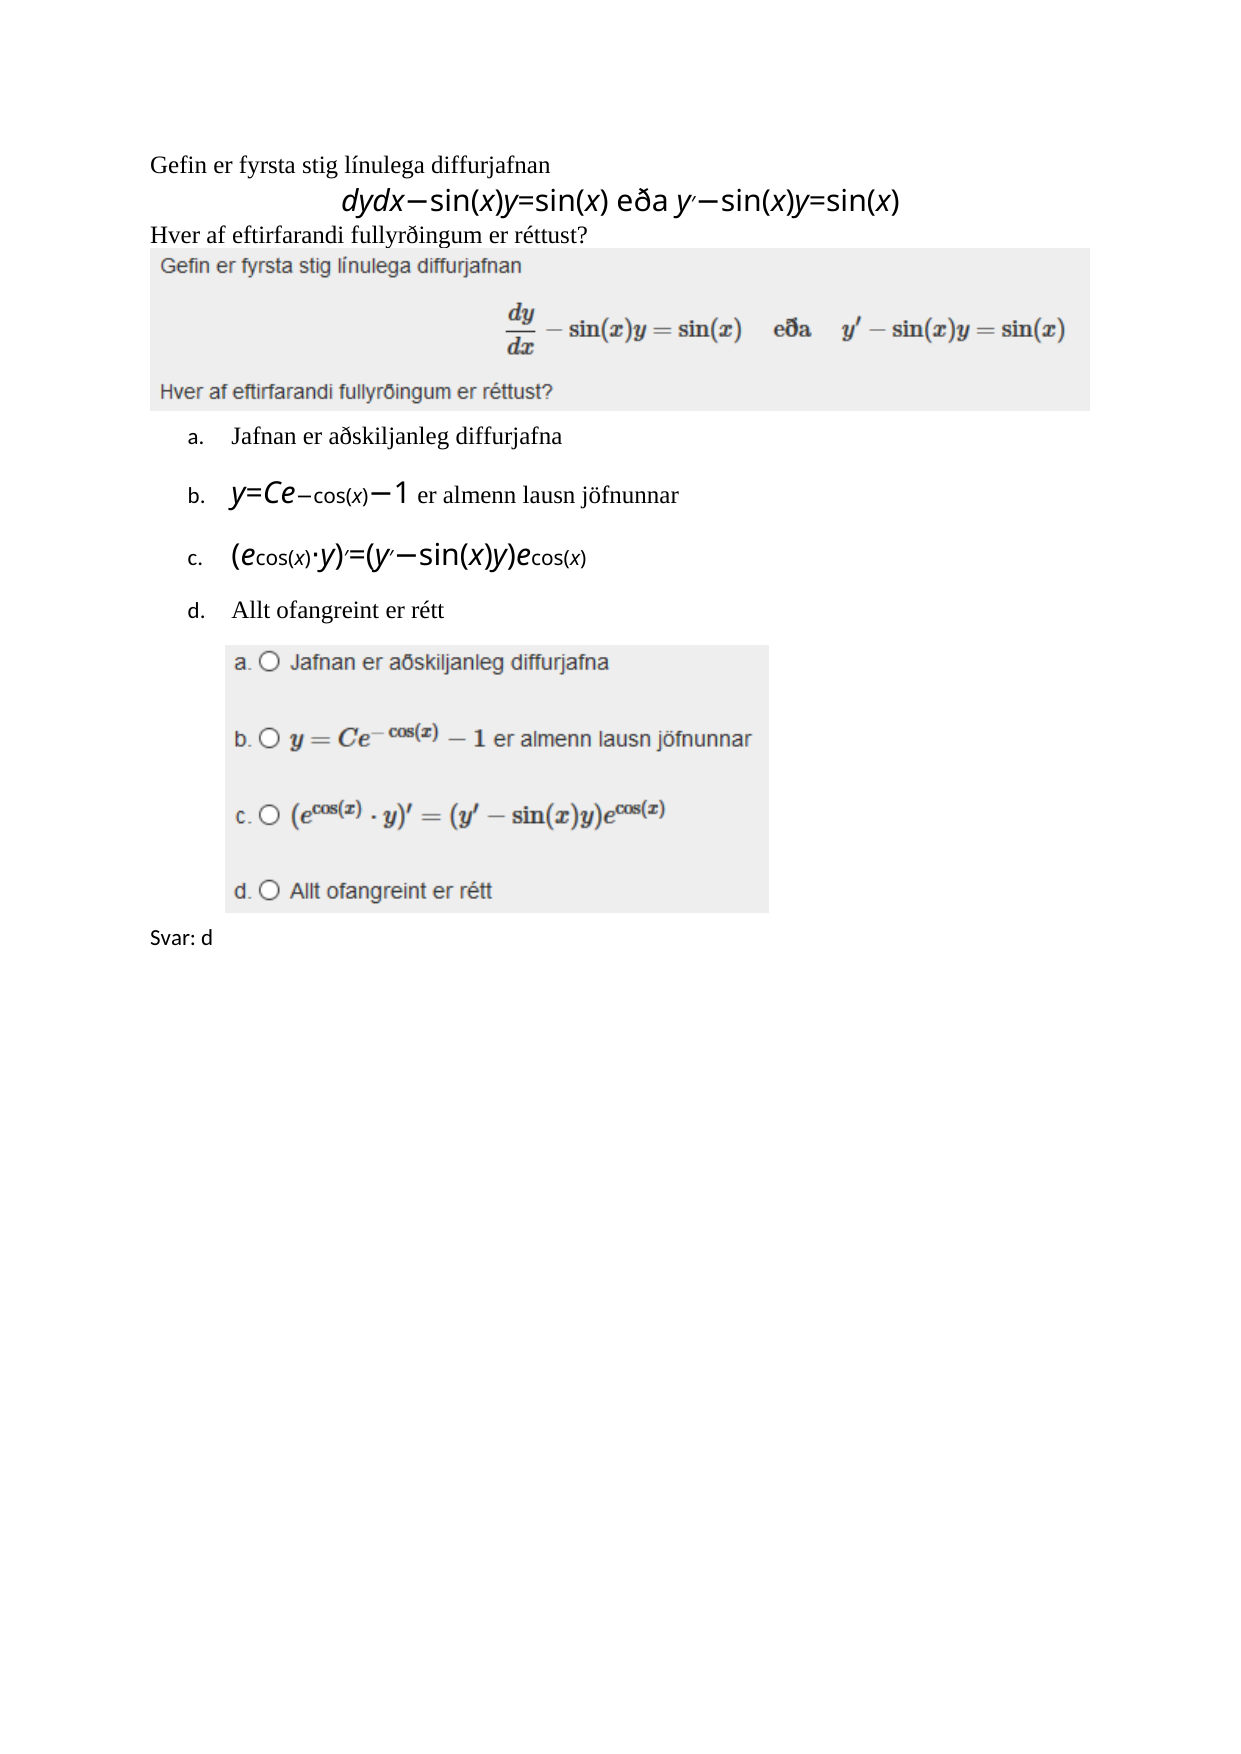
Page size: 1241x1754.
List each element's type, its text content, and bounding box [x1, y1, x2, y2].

text Gefin er fyrsta stig línulega diffurjafnan [150, 150, 1090, 179]
list (ecos(x)⋅y)′=(y′−sin(x)y)ecos(x) [187, 533, 1090, 574]
list y=Ce−cos(x)−1 er almenn lausn jöfnunnar [187, 471, 1090, 512]
text dydx−sin(x)y=sin(x) eða y′−sin(x)y=sin(x) [150, 179, 1090, 220]
text Hver af eftirfarandi fullyrðingum er réttust? [150, 220, 1090, 248]
list Jafnan er aðskiljanleg diffurjafna [187, 421, 1090, 451]
text Svar: d [150, 923, 1090, 951]
list Allt ofangreint er rétt [187, 595, 1090, 624]
